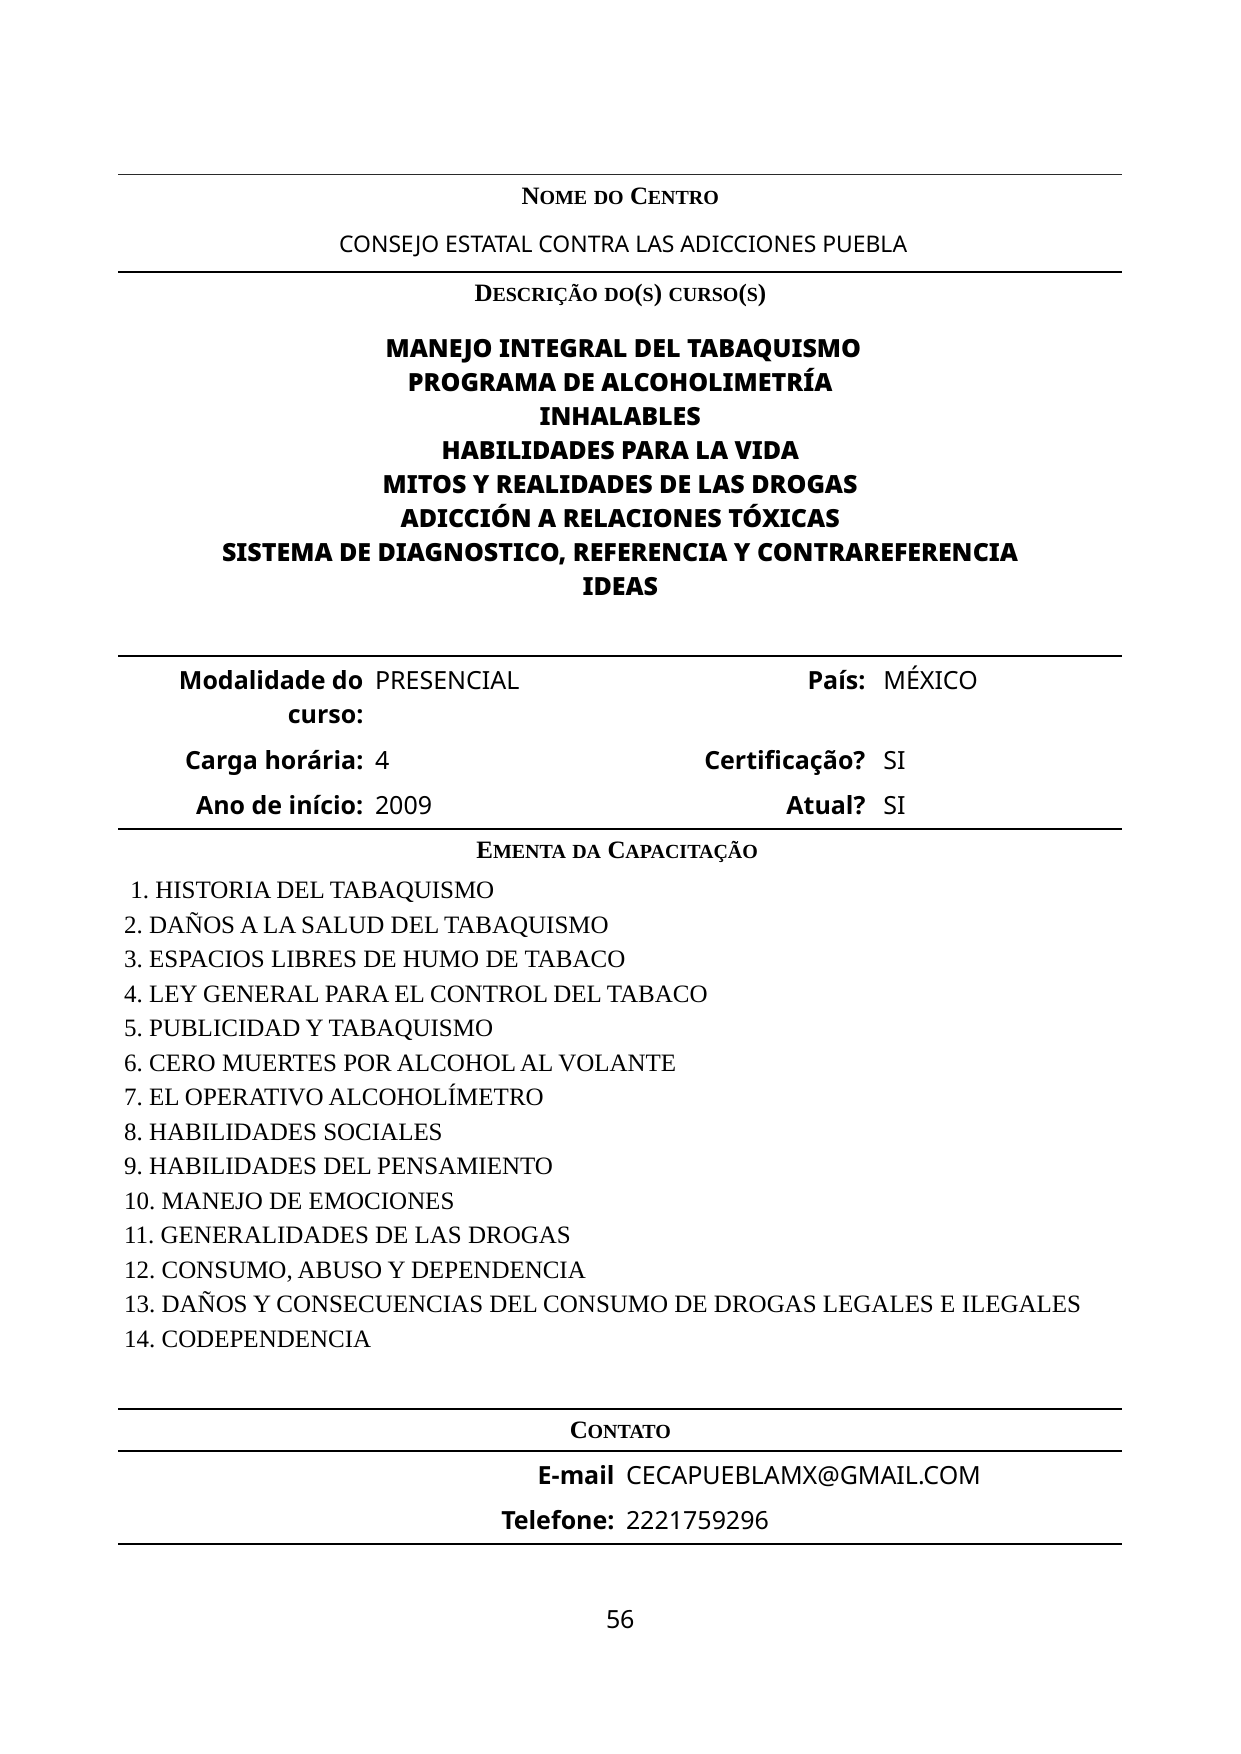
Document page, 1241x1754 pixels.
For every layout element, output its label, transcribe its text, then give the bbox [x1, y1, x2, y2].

table_cell SI [871, 737, 1122, 782]
table_cell 2221759296 [620, 1497, 1122, 1543]
table_cell SI [871, 782, 1122, 828]
table_cell Telefone: [118, 1497, 620, 1543]
table_cell 4 [369, 737, 620, 782]
table_cell 1. HISTORIA DEL TABAQUISMO 2. DAÑOS A LA SALUD DEL TABAQUISMO 3. ESPACIOS LIBRES DE HUMO DE TABACO 4. LEY GENERAL PARA EL CONTROL DEL TABACO 5. PUBLICIDAD Y TABAQUISMO 6. CERO MUERTES POR ALCOHOL AL VOLANTE 7. EL OPERATIVO ALCOHOLÍMETRO 8. HABILIDADES SOCIALES 9. HABILIDADES DEL PENSAMIENTO 10. MANEJO DE EMOCIONES 11. GENERALIDADES DE LAS DROGAS 12. CONSUMO, ABUSO Y DEPENDENCIA 13. DAÑOS Y CONSECUENCIAS DEL CONSUMO DE DROGAS LEGALES E ILEGALES 14. CODEPENDENCIA [118, 870, 1122, 1407]
table_cell Certificação? [620, 737, 871, 782]
table_cell Modalidade do curso: [118, 657, 369, 737]
table_cell PRESENCIAL [369, 657, 620, 737]
table_cell Descrição do(s) curso(s) [118, 273, 1122, 313]
table_cell Atual? [620, 782, 871, 828]
table_cell CONSEJO ESTATAL CONTRA LAS ADICCIONES PUEBLA [118, 216, 1122, 271]
table_cell MÉXICO [871, 657, 1122, 737]
table_cell E-mail [118, 1452, 620, 1497]
table_cell Carga horária: [118, 737, 369, 782]
table_cell Ementa da Capacitação [118, 830, 1122, 870]
table_cell Ano de início: [118, 782, 369, 828]
table_cell País: [620, 657, 871, 737]
table_cell Contato [118, 1410, 1122, 1450]
table_cell 2009 [369, 782, 620, 828]
table_header Nome do Centro [118, 176, 1122, 216]
table_cell CECAPUEBLAMX@GMAIL.COM [620, 1452, 1122, 1497]
table_cell MANEJO INTEGRAL DEL TABAQUISMO PROGRAMA DE ALCOHOLIMETRÍA INHALABLES HABILIDADES PARA LA VIDA MITOS Y REALIDADES DE LAS DROGAS ADICCIÓN A RELACIONES TÓXICAS SISTEMA DE DIAGNOSTICO, REFERENCIA Y CONTRAREFERENCIA IDEAS [118, 313, 1122, 655]
